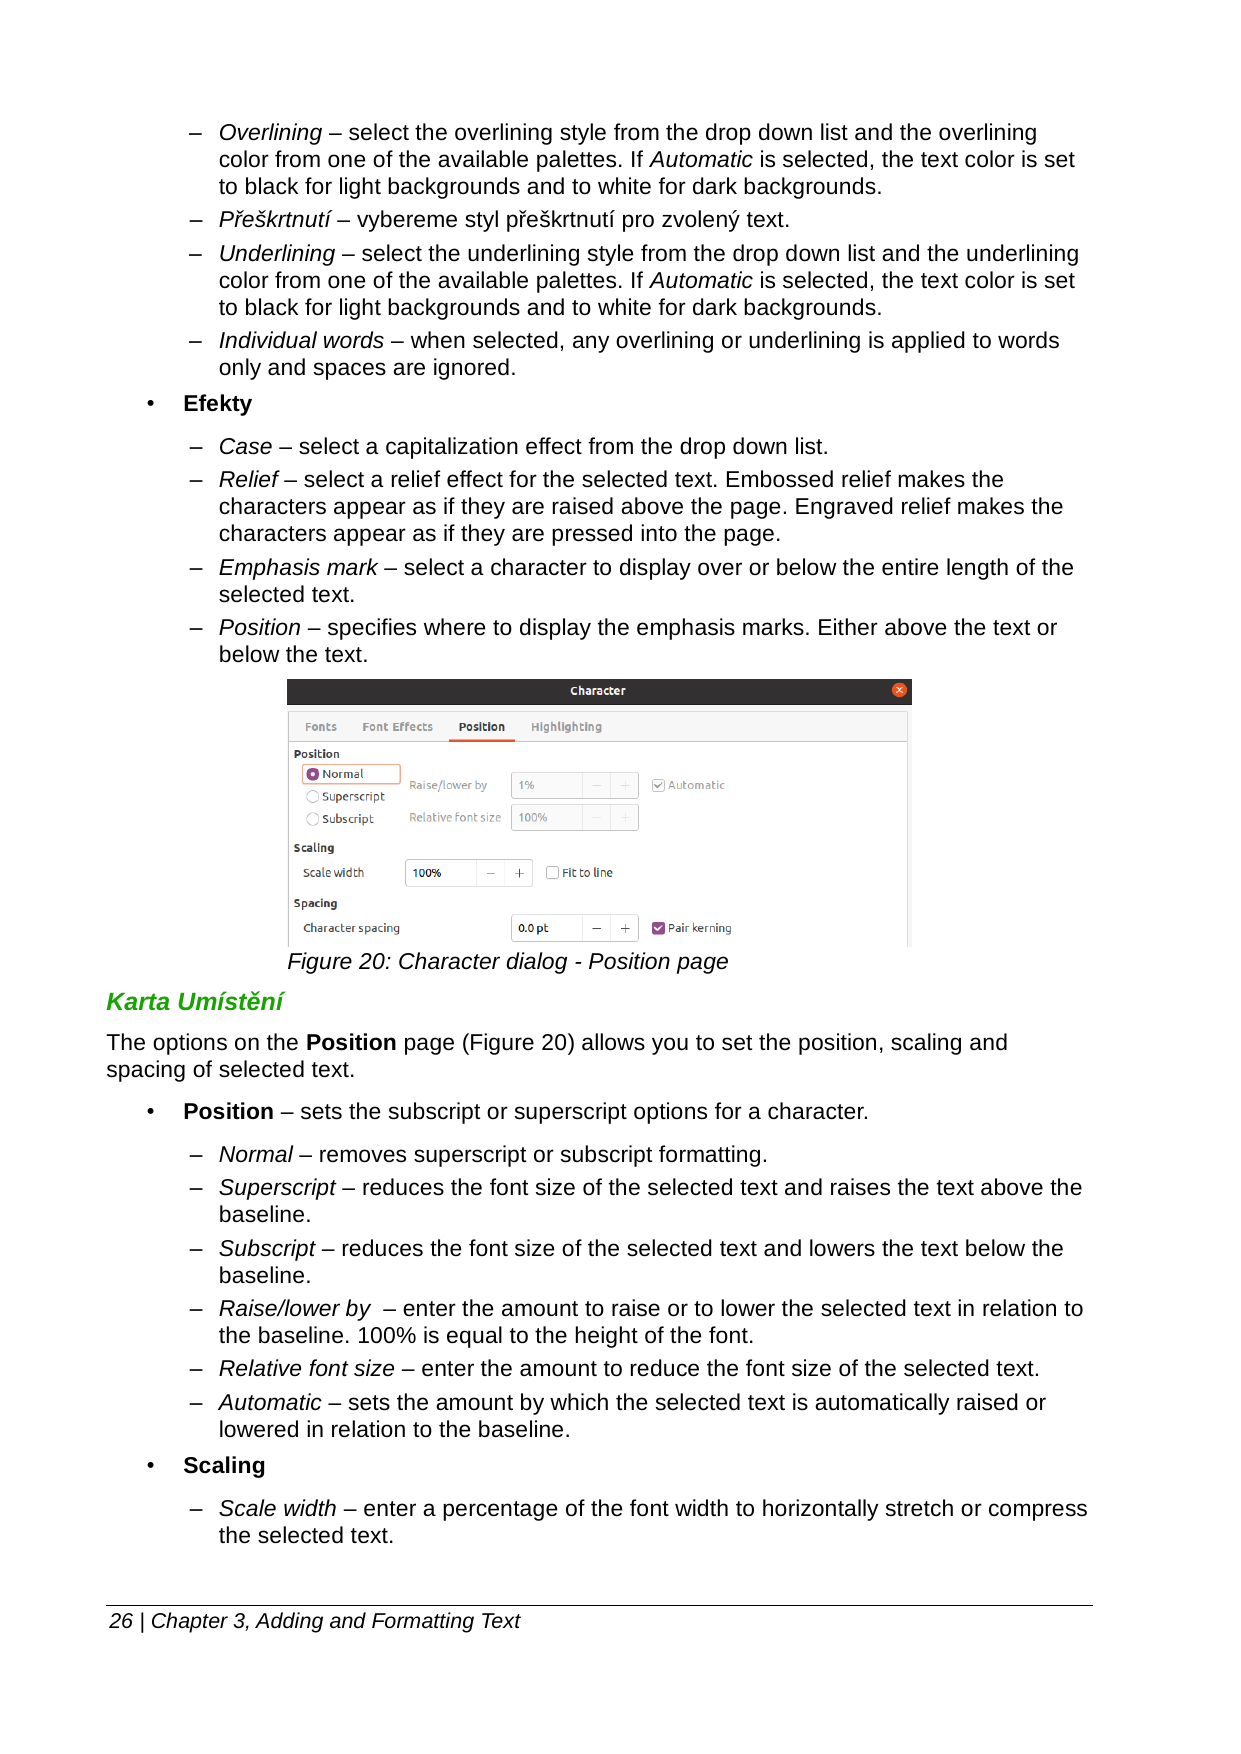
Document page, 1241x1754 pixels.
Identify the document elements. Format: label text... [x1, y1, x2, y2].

list Position – sets the subscript or superscript options for a character. [144, 1095, 1093, 1128]
text Figure 20: Character dialog - Position page [287, 947, 912, 974]
list Relief – select a relief effect for the selected text. Embossed relief makes the characters appear as if they are raised above the page. Engraved relief makes the characters appear as if they are pressed into the page. [189, 466, 1093, 547]
list Relative font size – enter the amount to reduce the font size of the selected text. [189, 1355, 1093, 1382]
list Superscript – reduces the font size of the selected text and raises the text above the baseline. [189, 1173, 1093, 1228]
list Normal – removes superscript or subscript formatting. [189, 1140, 1093, 1167]
list Position – specifies where to display the emphasis marks. Either above the text or below the text. [189, 613, 1093, 668]
list Automatic – sets the amount by which the selected text is automatically raised or lowered in relation to the baseline. [189, 1388, 1093, 1442]
list Individual words – when selected, any overlining or underlining is applied to words only and spaces are ignored. [189, 326, 1093, 381]
list Raise/lower by – enter the amount to raise or to lower the selected text in relation to the baseline. 100% is equal to the height of the font. [189, 1294, 1093, 1348]
text The options on the Position page (Figure 20) allows you to set the position, scaling and spacing of selected text. [106, 1028, 1093, 1082]
list Overlining – select the overlining style from the drop down list and the overlining color from one of the available palettes. If Automatic is selected, the text color is set to black for light backgrounds and to white for dark backgrounds. [189, 118, 1093, 199]
list Přeškrtnutí – vybereme styl přeškrtnutí pro zvolený text. [189, 206, 1093, 233]
subtitle Karta Umístění [106, 987, 1093, 1016]
list Emphasis mark – select a character to display over or below the entire length of the selected text. [189, 553, 1093, 607]
list Efekty [144, 387, 1093, 420]
list Case – select a capitalization effect from the drop down list. [189, 432, 1093, 459]
list Subscript – reduces the font size of the selected text and lowers the text below the baseline. [189, 1234, 1093, 1288]
list Scaling [144, 1448, 1093, 1481]
picture [287, 679, 912, 947]
list Underlining – select the underlining style from the drop down list and the underlining color from one of the available palettes. If Automatic is selected, the text color is set to black for light backgrounds and to white for dark backgrounds. [189, 239, 1093, 320]
list Scale width – enter a percentage of the font width to horizontally stretch or compress the selected text. [189, 1494, 1093, 1548]
